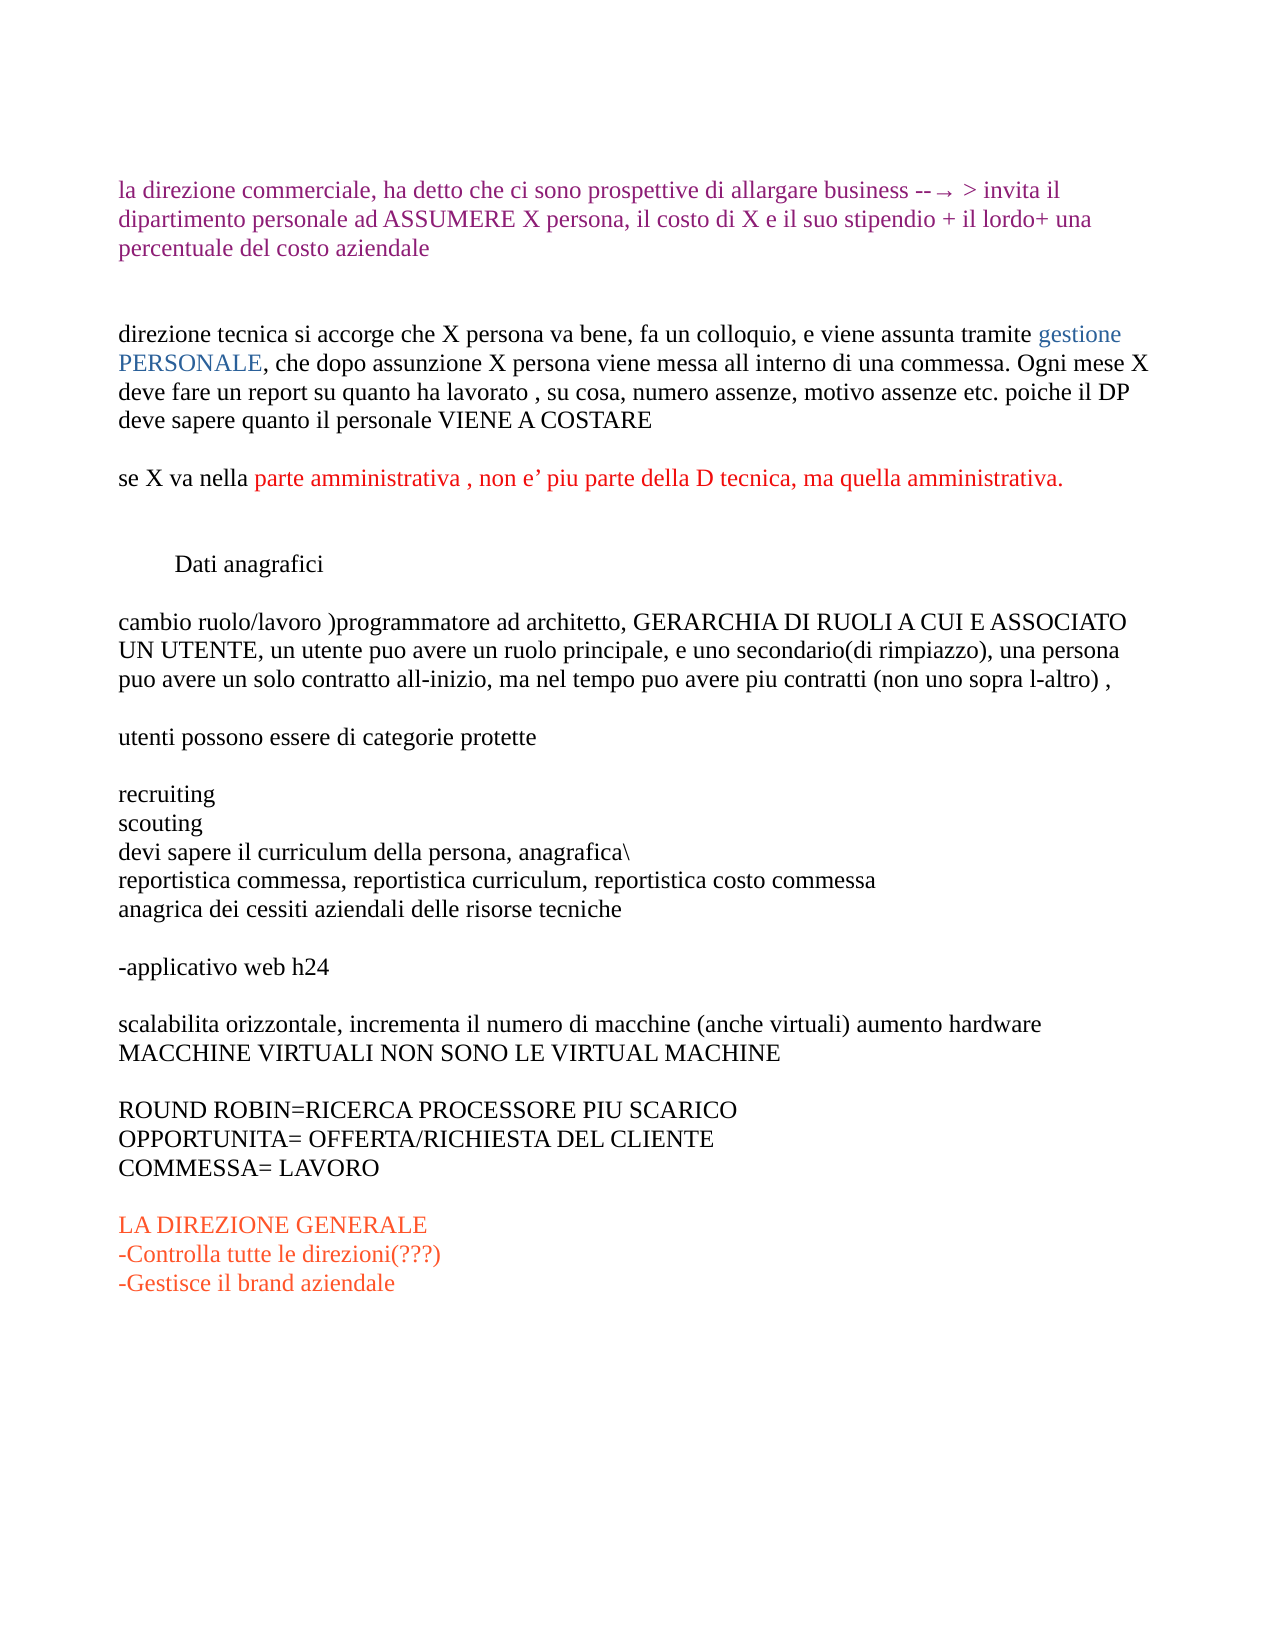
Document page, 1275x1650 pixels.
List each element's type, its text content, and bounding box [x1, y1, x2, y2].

text utenti possono essere di categorie protette [118, 722, 1157, 751]
text cambio ruolo/lavoro )programmatore ad architetto, GERARCHIA DI RUOLI A CUI E ASSOCIATO UN UTENTE, un utente puo avere un ruolo principale, e uno secondario(di rimpiazzo), una persona puo avere un solo contratto all-inizio, ma nel tempo puo avere piu contratti (non uno sopra l-altro) , [118, 607, 1157, 693]
text reportistica commessa, reportistica curriculum, reportistica costo commessa [118, 866, 1157, 894]
text OPPORTUNITA= OFFERTA/RICHIESTA DEL CLIENTE [118, 1124, 1157, 1153]
text LA DIREZIONE GENERALE [118, 1211, 1157, 1239]
text devi sapere il curriculum della persona, anagrafica\ [118, 837, 1157, 866]
text COMMESSA= LAVORO [118, 1153, 1157, 1182]
text -Controlla tutte le direzioni(???) [118, 1239, 1157, 1268]
text ROUND ROBIN=RICERCA PROCESSORE PIU SCARICO [118, 1096, 1157, 1124]
text scalabilita orizzontale, incrementa il numero di macchine (anche virtuali) aumento hardware [118, 1009, 1157, 1038]
text recruiting [118, 779, 1157, 808]
text se X va nella parte amministrativa , non e’ piu parte della D tecnica, ma quella amministrativa. [118, 463, 1157, 492]
text Dati anagrafici [118, 549, 1157, 578]
text -Gestisce il brand aziendale [118, 1268, 1157, 1297]
text la direzione commerciale, ha detto che ci sono prospettive di allargare business --→ > invita il dipartimento personale ad ASSUMERE X persona, il costo di X e il suo stipendio + il lordo+ una percentuale del costo aziendale [118, 176, 1157, 262]
text MACCHINE VIRTUALI NON SONO LE VIRTUAL MACHINE [118, 1038, 1157, 1067]
text scouting [118, 808, 1157, 837]
text direzione tecnica si accorge che X persona va bene, fa un colloquio, e viene assunta tramite gestione PERSONALE, che dopo assunzione X persona viene messa all interno di una commessa. Ogni mese X deve fare un report su quanto ha lavorato , su cosa, numero assenze, motivo assenze etc. poiche il DP deve sapere quanto il personale VIENE A COSTARE [118, 319, 1157, 434]
text -applicativo web h24 [118, 952, 1157, 981]
text anagrica dei cessiti aziendali delle risorse tecniche [118, 894, 1157, 923]
